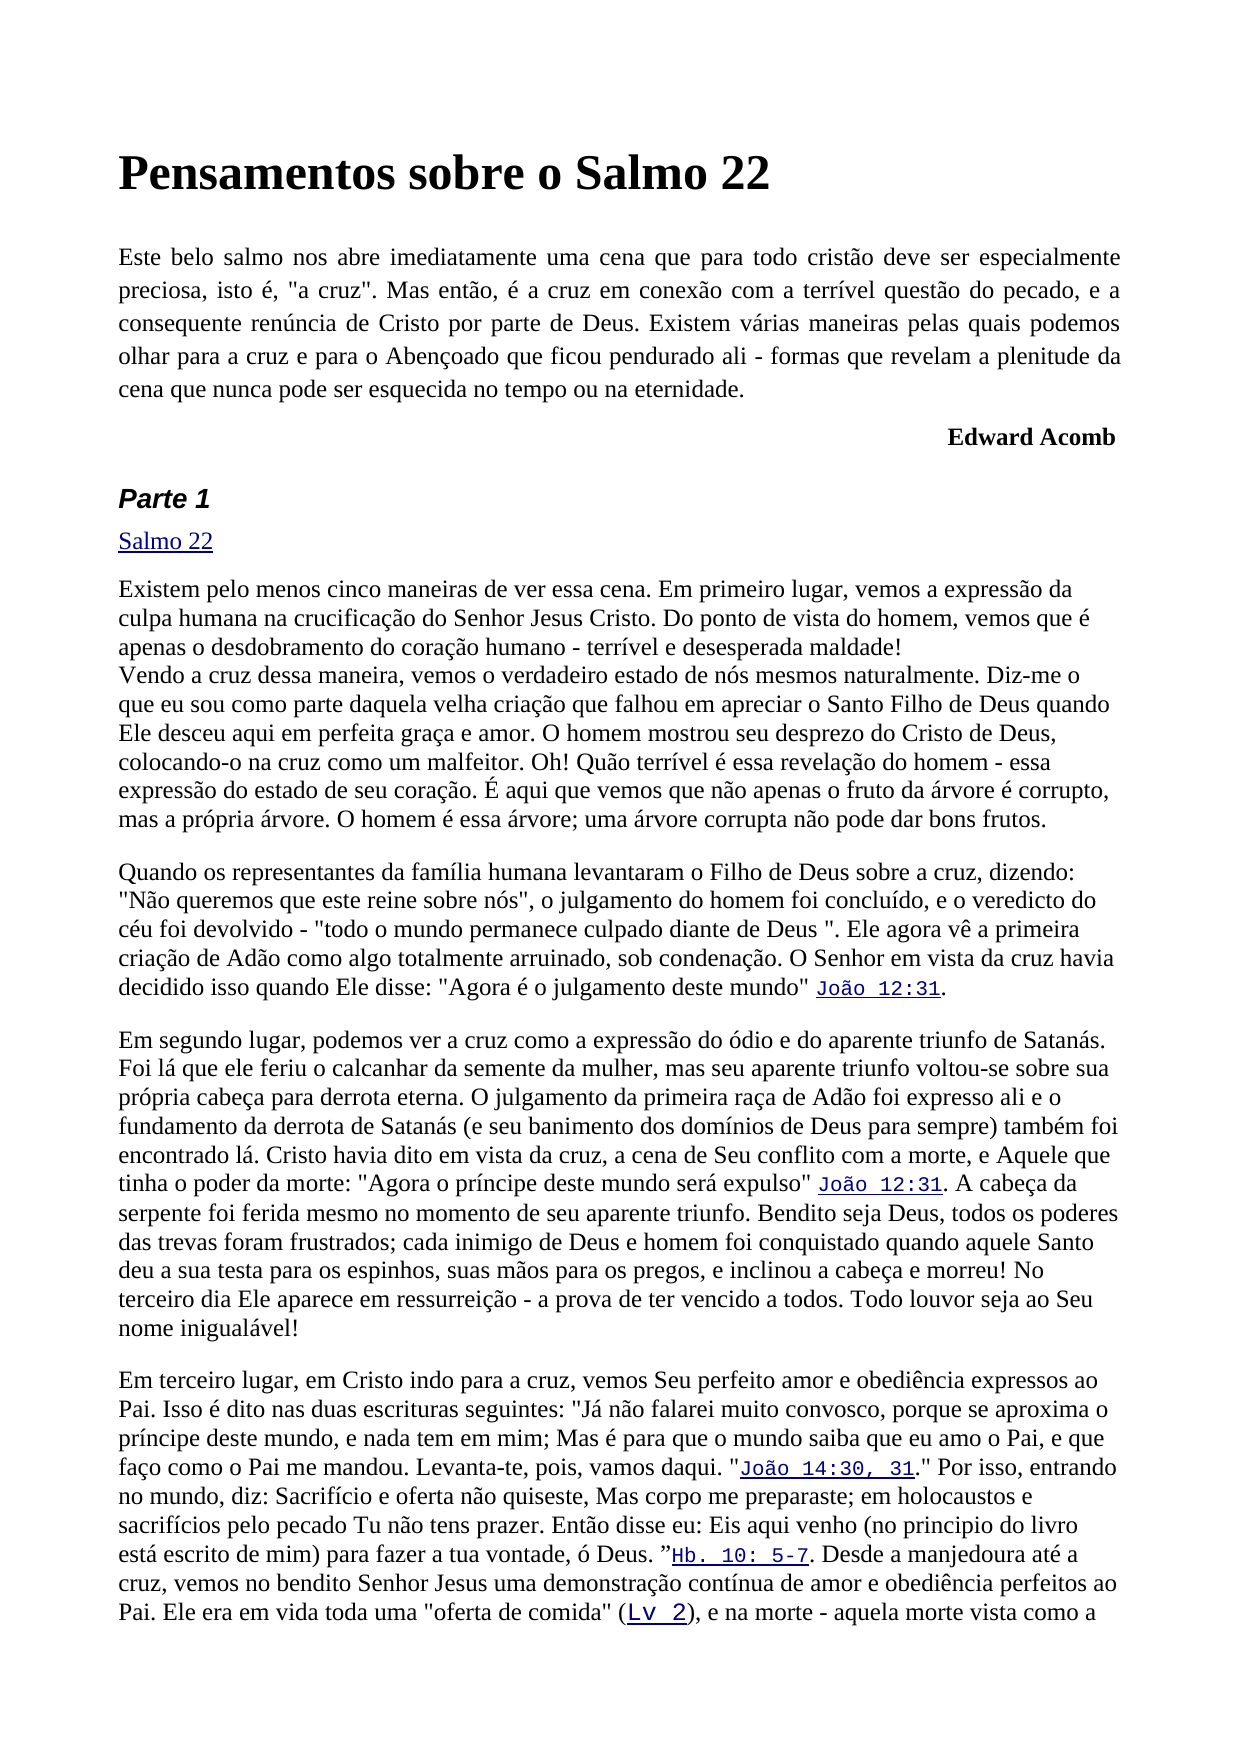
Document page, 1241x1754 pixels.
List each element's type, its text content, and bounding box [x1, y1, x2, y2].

text Este belo salmo nos abre imediatamente uma cena que para todo cristão deve ser especialmente preciosa, isto é, "a cruz". Mas então, é a cruz em conexão com a terrível questão do pecado, e a consequente renúncia de Cristo por parte de Deus. Existem várias maneiras pelas quais podemos olhar para a cruz e para o Abençoado que ficou pendurado ali - formas que revelam a plenitude da cena que nunca pode ser esquecida no tempo ou na eternidade. [118, 242, 1122, 403]
text Salmo 22 [118, 526, 1122, 555]
text Em segundo lugar, podemos ver a cruz como a expressão do ódio e do aparente triunfo de Satanás. Foi lá que ele feriu o calcanhar da semente da mulher, mas seu aparente triunfo voltou-se sobre sua própria cabeça para derrota eterna. O julgamento da primeira raça de Adão foi expresso ali e o fundamento da derrota de Satanás (e seu banimento dos domínios de Deus para sempre) também foi encontrado lá. Cristo havia dito em vista da cruz, a cena de Seu conflito com a morte, e Aquele que tinha o poder da morte: "Agora o príncipe deste mundo será expulso" João 12:31. A cabeça da serpente foi ferida mesmo no momento de seu aparente triunfo. Bendito seja Deus, todos os poderes das trevas foram frustrados; cada inimigo de Deus e homem foi conquistado quando aquele Santo deu a sua testa para os espinhos, suas mãos para os pregos, e inclinou a cabeça e morreu! No terceiro dia Ele aparece em ressurreição - a prova de ter vencido a todos. Todo louvor seja ao Seu nome inigualável! [118, 1025, 1122, 1342]
subtitle Pensamentos sobre o Salmo 22 [118, 143, 1122, 201]
text Em terceiro lugar, em Cristo indo para a cruz, vemos Seu perfeito amor e obediência expressos ao Pai. Isso é dito nas duas escrituras seguintes: "Já não falarei muito convosco, porque se aproxima o príncipe deste mundo, e nada tem em mim; Mas é para que o mundo saiba que eu amo o Pai, e que faço como o Pai me mandou. Levanta-te, pois, vamos daqui. "João 14:30, 31." Por isso, entrando no mundo, diz: Sacrifício e oferta não quiseste, Mas corpo me preparaste; em holocaustos e sacrifícios pelo pecado Tu não tens prazer. Então disse eu: Eis aqui venho (no principio do livro está escrito de mim) para fazer a tua vontade, ó Deus. ”Hb. 10: 5-7. Desde a manjedoura até a cruz, vemos no bendito Senhor Jesus uma demonstração contínua de amor e obediência perfeitos ao Pai. Ele era em vida toda uma "oferta de comida" (Lv 2), e na morte - aquela morte vista como a [118, 1366, 1122, 1628]
text Edward Acomb [118, 422, 1122, 450]
subtitle Parte 1 [118, 482, 1122, 514]
text Existem pelo menos cinco maneiras de ver essa cena. Em primeiro lugar, vemos a expressão da culpa humana na crucificação do Senhor Jesus Cristo. Do ponto de vista do homem, vemos que é apenas o desdobramento do coração humano - terrível e desesperada maldade! [118, 574, 1122, 660]
text Quando os representantes da família humana levantaram o Filho de Deus sobre a cruz, dizendo: "Não queremos que este reine sobre nós", o julgamento do homem foi concluído, e o veredicto do céu foi devolvido - "todo o mundo permanece culpado diante de Deus ". Ele agora vê a primeira criação de Adão como algo totalmente arruinado, sob condenação. O Senhor em vista da cruz havia decidido isso quando Ele disse: "Agora é o julgamento deste mundo" João 12:31. [118, 857, 1122, 1001]
text Vendo a cruz dessa maneira, vemos o verdadeiro estado de nós mesmos naturalmente. Diz-me o que eu sou como parte daquela velha criação que falhou em apreciar o Santo Filho de Deus quando Ele desceu aqui em perfeita graça e amor. O homem mostrou seu desprezo do Cristo de Deus, colocando-o na cruz como um malfeitor. Oh! Quão terrível é essa revelação do homem - essa expressão do estado de seu coração. É aqui que vemos que não apenas o fruto da árvore é corrupto, mas a própria árvore. O homem é essa árvore; uma árvore corrupta não pode dar bons frutos. [118, 660, 1122, 833]
